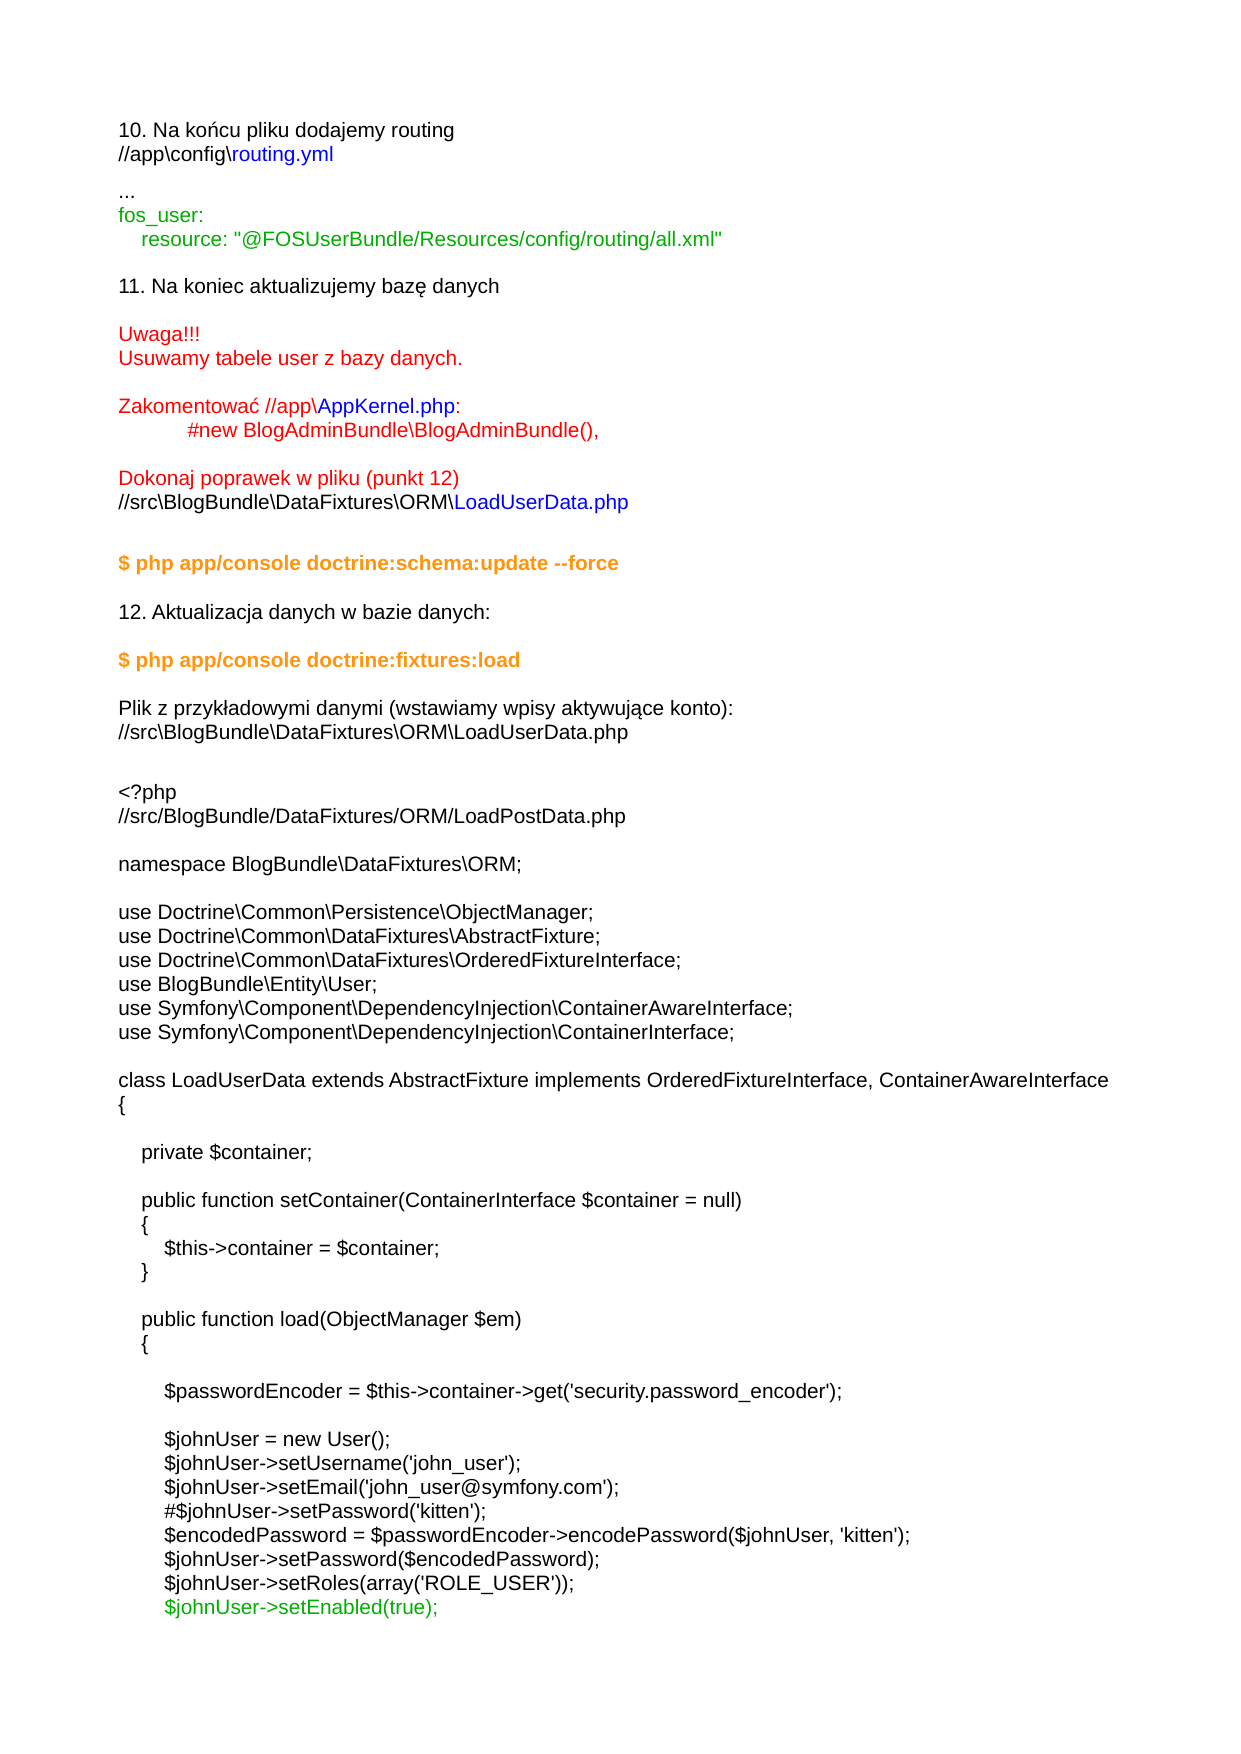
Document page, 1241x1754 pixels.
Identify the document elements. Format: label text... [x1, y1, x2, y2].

text #new BlogAdminBundle\BlogAdminBundle(), [118, 418, 1122, 442]
text <?php [118, 780, 1122, 804]
text //src/BlogBundle/DataFixtures/ORM/LoadPostData.php [118, 804, 1122, 828]
text //src\BlogBundle\DataFixtures\ORM\LoadUserData.php [118, 720, 1122, 744]
text class LoadUserData extends AbstractFixture implements OrderedFixtureInterface, ContainerAwareInterface [118, 1068, 1122, 1092]
text private $container; [118, 1139, 1122, 1163]
text $johnUser->setPassword($encodedPassword); [118, 1547, 1122, 1571]
text public function setContainer(ContainerInterface $container = null) [118, 1187, 1122, 1211]
text 11. Na koniec aktualizujemy bazę danych [118, 274, 1122, 298]
text use Doctrine\Common\DataFixtures\OrderedFixtureInterface; [118, 948, 1122, 972]
text fos_user: [118, 202, 1122, 226]
text $johnUser->setEmail('john_user@symfony.com'); [118, 1475, 1122, 1499]
text Dokonaj poprawek w pliku (punkt 12) [118, 466, 1122, 490]
text $ php app/console doctrine:schema:update --force [118, 550, 1122, 574]
text use Doctrine\Common\DataFixtures\AbstractFixture; [118, 924, 1122, 948]
text { [118, 1092, 1122, 1116]
text $passwordEncoder = $this->container->get('security.password_encoder'); [118, 1379, 1122, 1403]
text { [118, 1211, 1122, 1235]
text use Symfony\Component\DependencyInjection\ContainerAwareInterface; [118, 996, 1122, 1020]
text 10. Na końcu pliku dodajemy routing [118, 118, 1122, 142]
text } [118, 1259, 1122, 1283]
text Usuwamy tabele user z bazy danych. [118, 346, 1122, 370]
text { [118, 1331, 1122, 1355]
text $ php app/console doctrine:fixtures:load [118, 648, 1122, 672]
text $encodedPassword = $passwordEncoder->encodePassword($johnUser, 'kitten'); [118, 1523, 1122, 1547]
text public function load(ObjectManager $em) [118, 1307, 1122, 1331]
text #$johnUser->setPassword('kitten'); [118, 1499, 1122, 1523]
text use Symfony\Component\DependencyInjection\ContainerInterface; [118, 1020, 1122, 1044]
text use BlogBundle\Entity\User; [118, 972, 1122, 996]
text Plik z przykładowymi danymi (wstawiamy wpisy aktywujące konto): [118, 696, 1122, 720]
text resource: "@FOSUserBundle/Resources/config/routing/all.xml" [118, 226, 1122, 250]
text $johnUser->setRoles(array('ROLE_USER')); [118, 1571, 1122, 1595]
text $johnUser = new User(); [118, 1427, 1122, 1451]
text //app\config\routing.yml [118, 142, 1122, 166]
text //src\BlogBundle\DataFixtures\ORM\LoadUserData.php [118, 490, 1122, 514]
text 12. Aktualizacja danych w bazie danych: [118, 600, 1122, 624]
text $johnUser->setEnabled(true); [118, 1595, 1122, 1619]
text use Doctrine\Common\Persistence\ObjectManager; [118, 900, 1122, 924]
text $johnUser->setUsername('john_user'); [118, 1451, 1122, 1475]
text $this->container = $container; [118, 1235, 1122, 1259]
text namespace BlogBundle\DataFixtures\ORM; [118, 852, 1122, 876]
text ... [118, 178, 1122, 202]
text Zakomentować //app\AppKernel.php: [118, 394, 1122, 418]
text Uwaga!!! [118, 322, 1122, 346]
